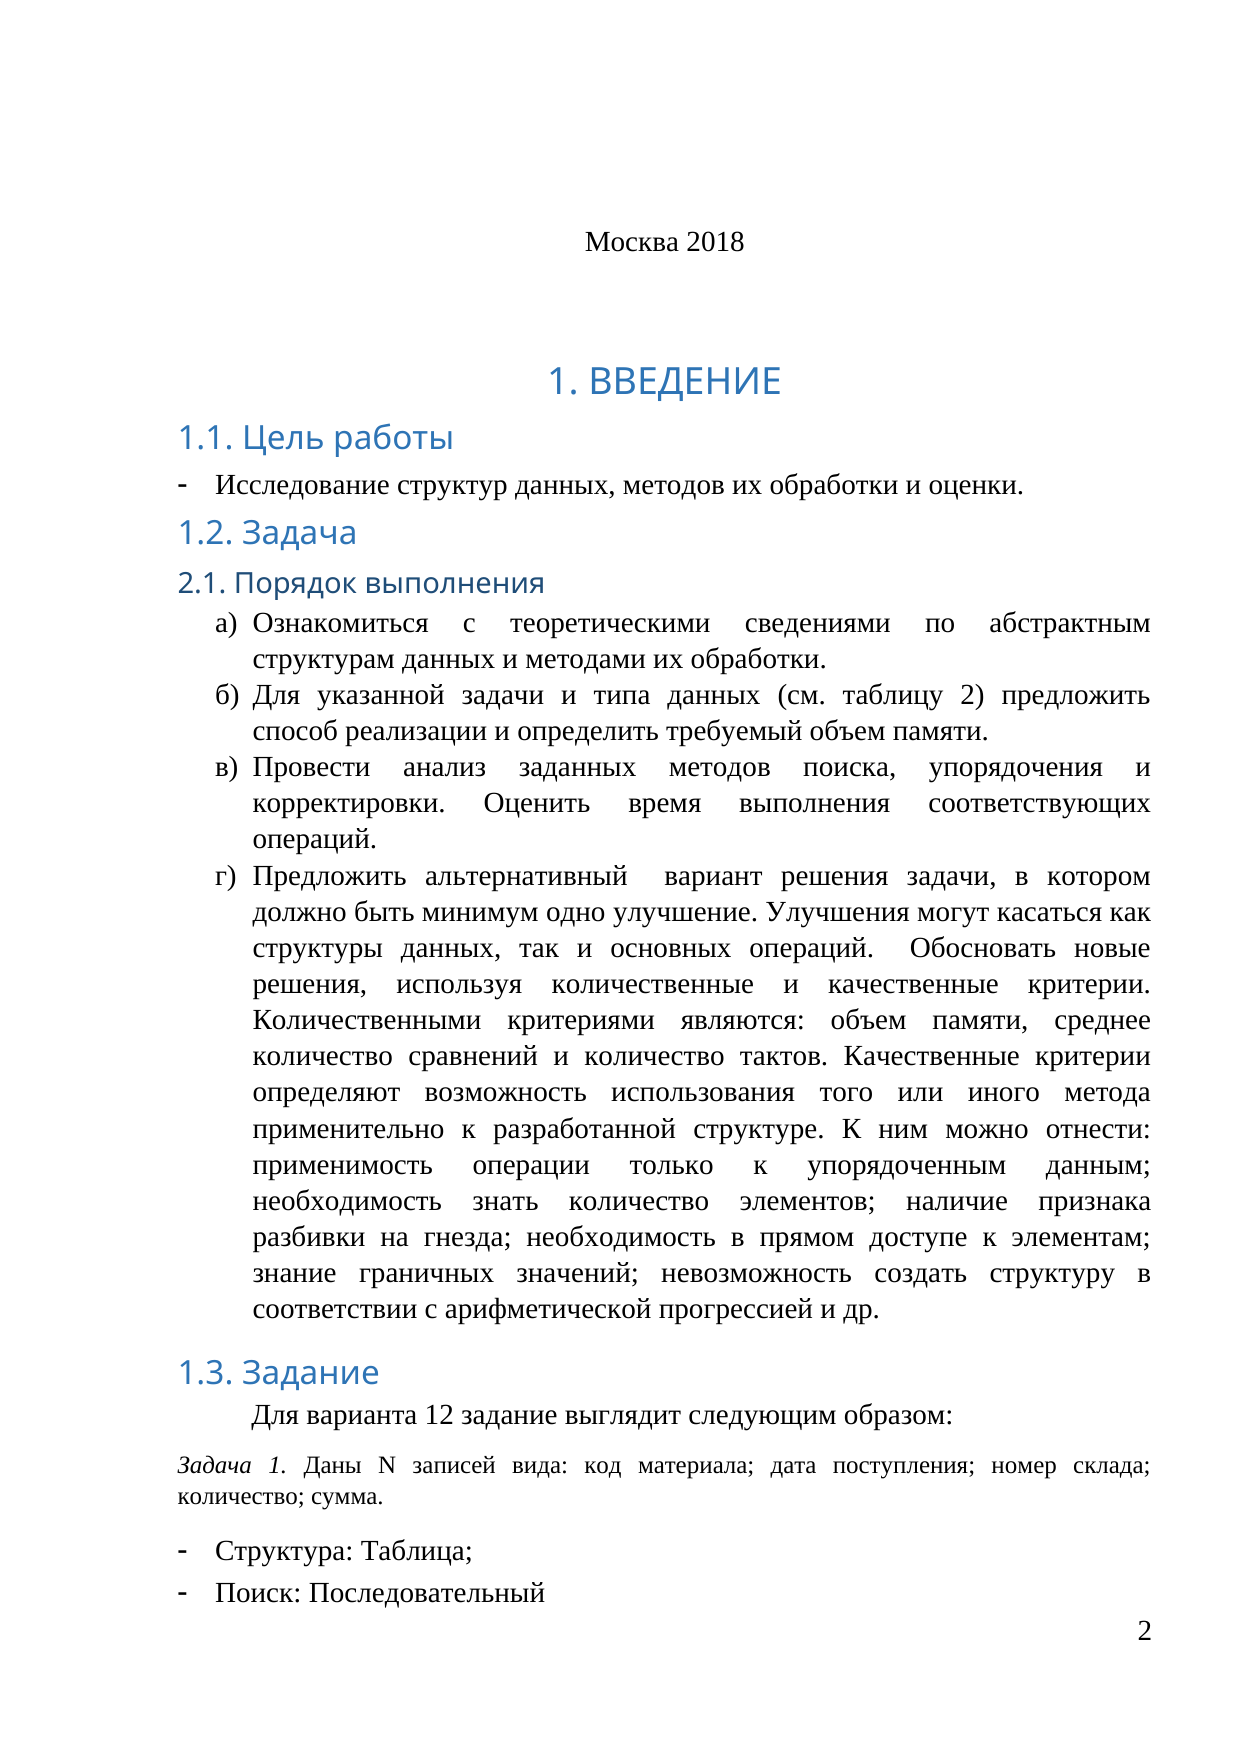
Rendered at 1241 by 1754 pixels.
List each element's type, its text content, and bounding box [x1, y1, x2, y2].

list Для указанной задачи и типа данных (см. таблицу 2) предложить способ реализации и определить требуемый объем памяти. [215, 677, 1152, 747]
text Москва 2018 [177, 224, 1152, 257]
subtitle 1.1. Цель работы [177, 414, 1152, 459]
text Задача 1. Даны N записей вида: код материала; дата поступления; номер склада; количество; сумма. [177, 1450, 1152, 1510]
subtitle 1.2. Задача [177, 509, 1152, 554]
list Исследование структур данных, методов их обработки и оценки. [177, 467, 1152, 500]
subtitle 1. ВВЕДЕНИЕ [177, 354, 1152, 405]
list Провести анализ заданных методов поиска, упорядочения и корректировки. Оценить время выполнения соответствующих операций. [215, 749, 1152, 855]
subtitle 1.3. Задание [177, 1348, 1152, 1394]
list Предложить альтернативный вариант решения задачи, в котором должно быть минимум одно улучшение. Улучшения могут касаться как структуры данных, так и основных операций. Обосновать новые решения, используя количественные и качественные критерии. Количественными критериями являются: объем памяти, среднее количество сравнений и количество тактов. Качественные критерии определяют возможность использования того или иного метода применительно к разработанной структуре. К ним можно отнести: применимость операции только к упорядоченным данным; необходимость знать количество элементов; наличие признака разбивки на гнезда; необходимость в прямом доступе к элементам; знание граничных значений; невозможность создать структуру в соответствии с арифметической прогрессией и др. [215, 858, 1152, 1325]
list Структура: Таблица; [177, 1533, 1152, 1567]
text Для варианта 12 задание выглядит следующим образом: [177, 1397, 1152, 1431]
subtitle 2.1. Порядок выполнения [177, 562, 1152, 602]
list Поиск: Последовательный [177, 1575, 1152, 1609]
list Ознакомиться с теоретическими сведениями по абстрактным структурам данных и методами их обработки. [215, 605, 1152, 674]
